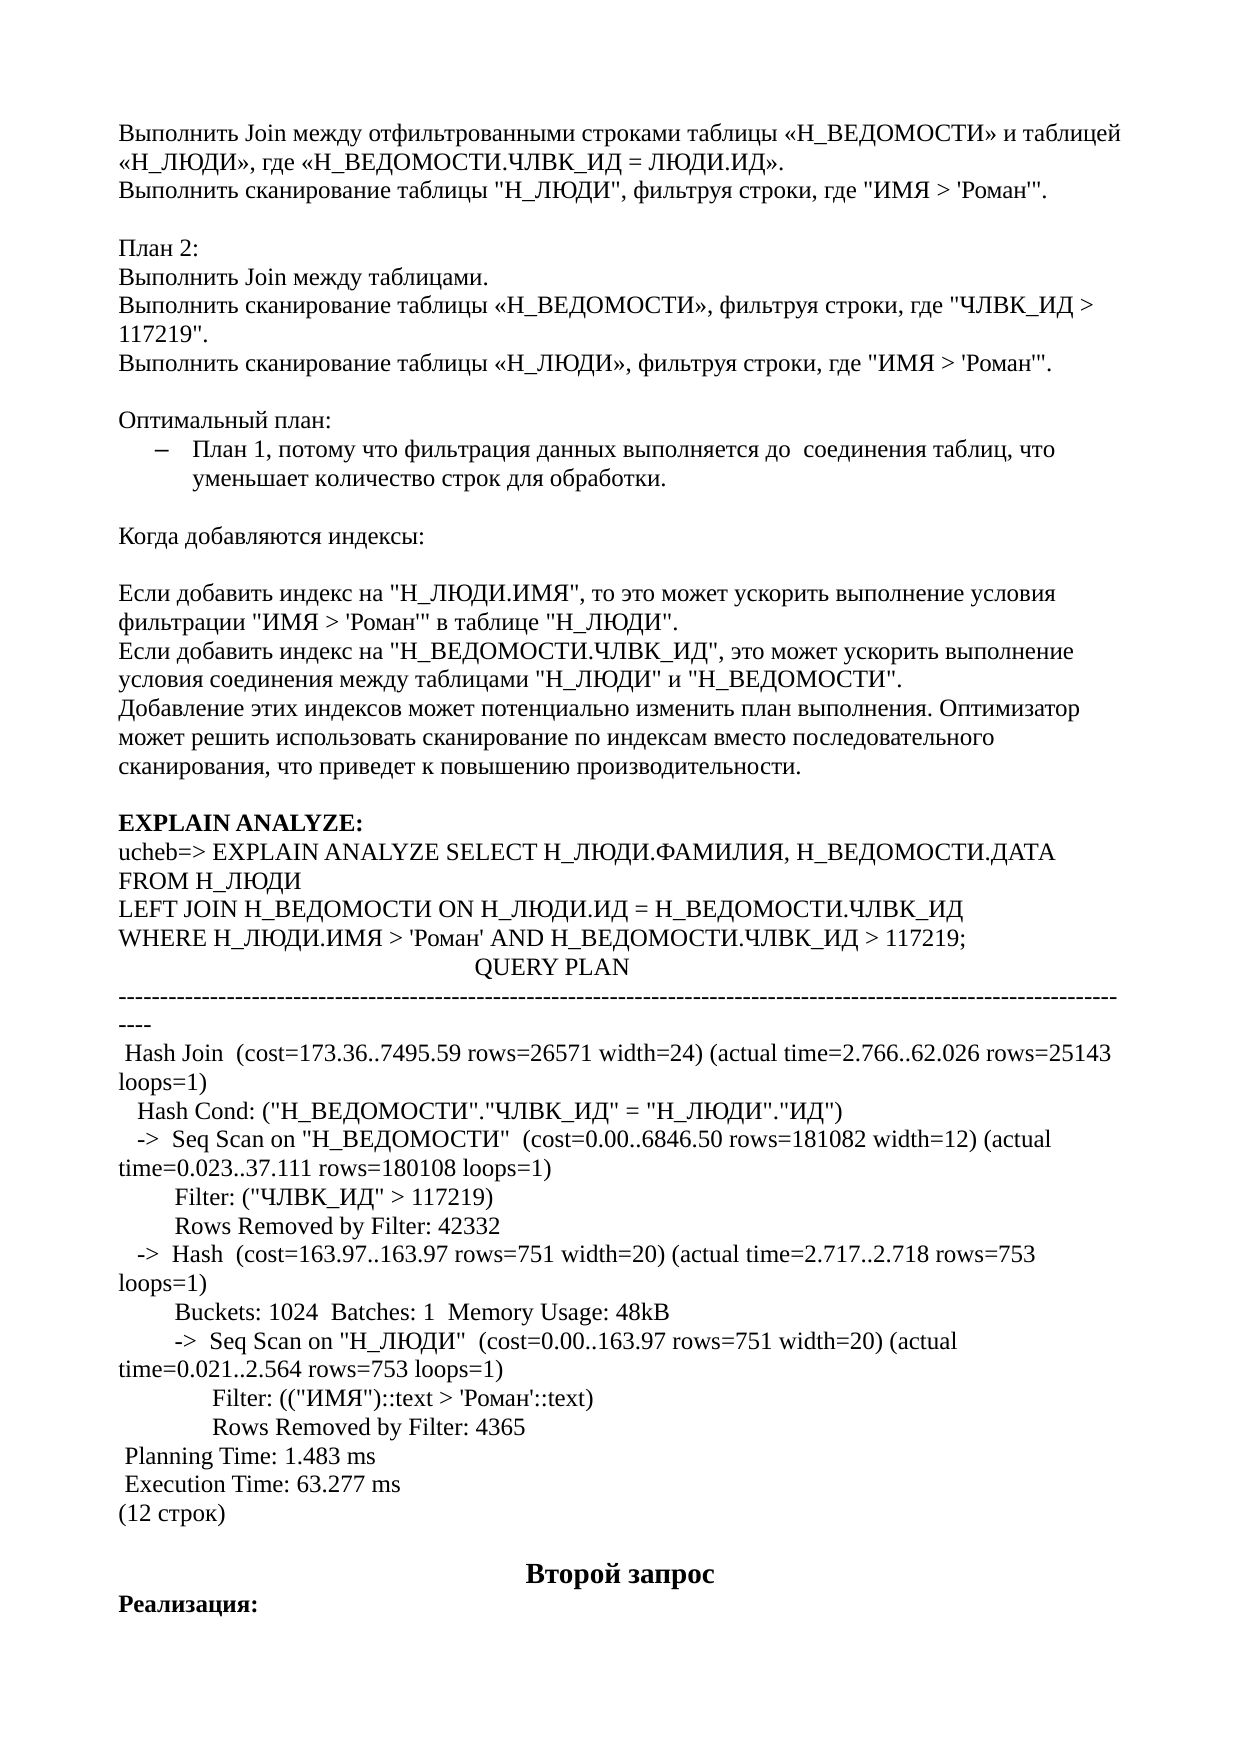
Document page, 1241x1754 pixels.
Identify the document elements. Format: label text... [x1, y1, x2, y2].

text Execution Time: 63.277 ms [118, 1469, 1122, 1498]
text Hash Cond: ("Н_ВЕДОМОСТИ"."ЧЛВК_ИД" = "Н_ЛЮДИ"."ИД") [118, 1096, 1122, 1124]
text Если добавить индекс на "Н_ВЕДОМОСТИ.ЧЛВК_ИД", это может ускорить выполнение условия соединения между таблицами "Н_ЛЮДИ" и "Н_ВЕДОМОСТИ". [118, 636, 1122, 693]
text WHERE Н_ЛЮДИ.ИМЯ > 'Роман' AND Н_ВЕДОМОСТИ.ЧЛВК_ИД > 117219; [118, 923, 1122, 952]
text Выполнить Join между отфильтрованными строками таблицы «Н_ВЕДОМОСТИ» и таблицей «Н_ЛЮДИ», где «Н_ВЕДОМОСТИ.ЧЛВК_ИД = ЛЮДИ.ИД». [118, 118, 1122, 176]
text Добавление этих индексов может потенциально изменить план выполнения. Оптимизатор может решить использовать сканирование по индексам вместо последовательного сканирования, что приведет к повышению производительности. [118, 693, 1122, 779]
text Если добавить индекс на "Н_ЛЮДИ.ИМЯ", то это может ускорить выполнение условия фильтрации "ИМЯ > 'Роман'" в таблице "Н_ЛЮДИ". [118, 578, 1122, 636]
text -> Hash (cost=163.97..163.97 rows=751 width=20) (actual time=2.717..2.718 rows=753 loops=1) [118, 1239, 1122, 1297]
text Выполнить сканирование таблицы "Н_ЛЮДИ", фильтруя строки, где "ИМЯ > 'Роман'". [118, 176, 1122, 204]
text LEFT JOIN Н_ВЕДОМОСТИ ON Н_ЛЮДИ.ИД = Н_ВЕДОМОСТИ.ЧЛВК_ИД [118, 894, 1122, 923]
text QUERY PLAN [118, 952, 1122, 981]
text (12 строк) [118, 1498, 1122, 1527]
text -> Seq Scan on "Н_ВЕДОМОСТИ" (cost=0.00..6846.50 rows=181082 width=12) (actual time=0.023..37.111 rows=180108 loops=1) [118, 1124, 1122, 1182]
text Когда добавляются индексы: [118, 521, 1122, 549]
text Filter: ("ЧЛВК_ИД" > 117219) [118, 1182, 1122, 1211]
text План 2: [118, 233, 1122, 262]
text Реализация: [118, 1589, 1122, 1618]
text Выполнить Join между таблицами. [118, 262, 1122, 291]
text Rows Removed by Filter: 42332 [118, 1211, 1122, 1239]
text Оптимальный план: [118, 406, 1122, 434]
text Выполнить сканирование таблицы «Н_ВЕДОМОСТИ», фильтруя строки, где "ЧЛВК_ИД > 117219". [118, 291, 1122, 348]
text Buckets: 1024 Batches: 1 Memory Usage: 48kB [118, 1297, 1122, 1326]
text ---------------------------------------------------------------------------------------------------------------------------- [118, 981, 1122, 1038]
text FROM Н_ЛЮДИ [118, 866, 1122, 894]
text Filter: (("ИМЯ")::text > 'Роман'::text) [118, 1383, 1122, 1412]
text Planning Time: 1.483 ms [118, 1441, 1122, 1469]
text Выполнить сканирование таблицы «Н_ЛЮДИ», фильтруя строки, где "ИМЯ > 'Роман'". [118, 348, 1122, 377]
text -> Seq Scan on "Н_ЛЮДИ" (cost=0.00..163.97 rows=751 width=20) (actual time=0.021..2.564 rows=753 loops=1) [118, 1326, 1122, 1383]
text EXPLAIN ANALYZE: [118, 808, 1122, 837]
text ucheb=> EXPLAIN ANALYZE SELECT Н_ЛЮДИ.ФАМИЛИЯ, Н_ВЕДОМОСТИ.ДАТА [118, 837, 1122, 866]
text Hash Join (cost=173.36..7495.59 rows=26571 width=24) (actual time=2.766..62.026 rows=25143 loops=1) [118, 1038, 1122, 1096]
list План 1, потому что фильтрация данных выполняется до соединения таблиц, что уменьшает количество строк для обработки. [154, 434, 1122, 492]
text Второй запрос [118, 1556, 1122, 1589]
text Rows Removed by Filter: 4365 [118, 1412, 1122, 1441]
